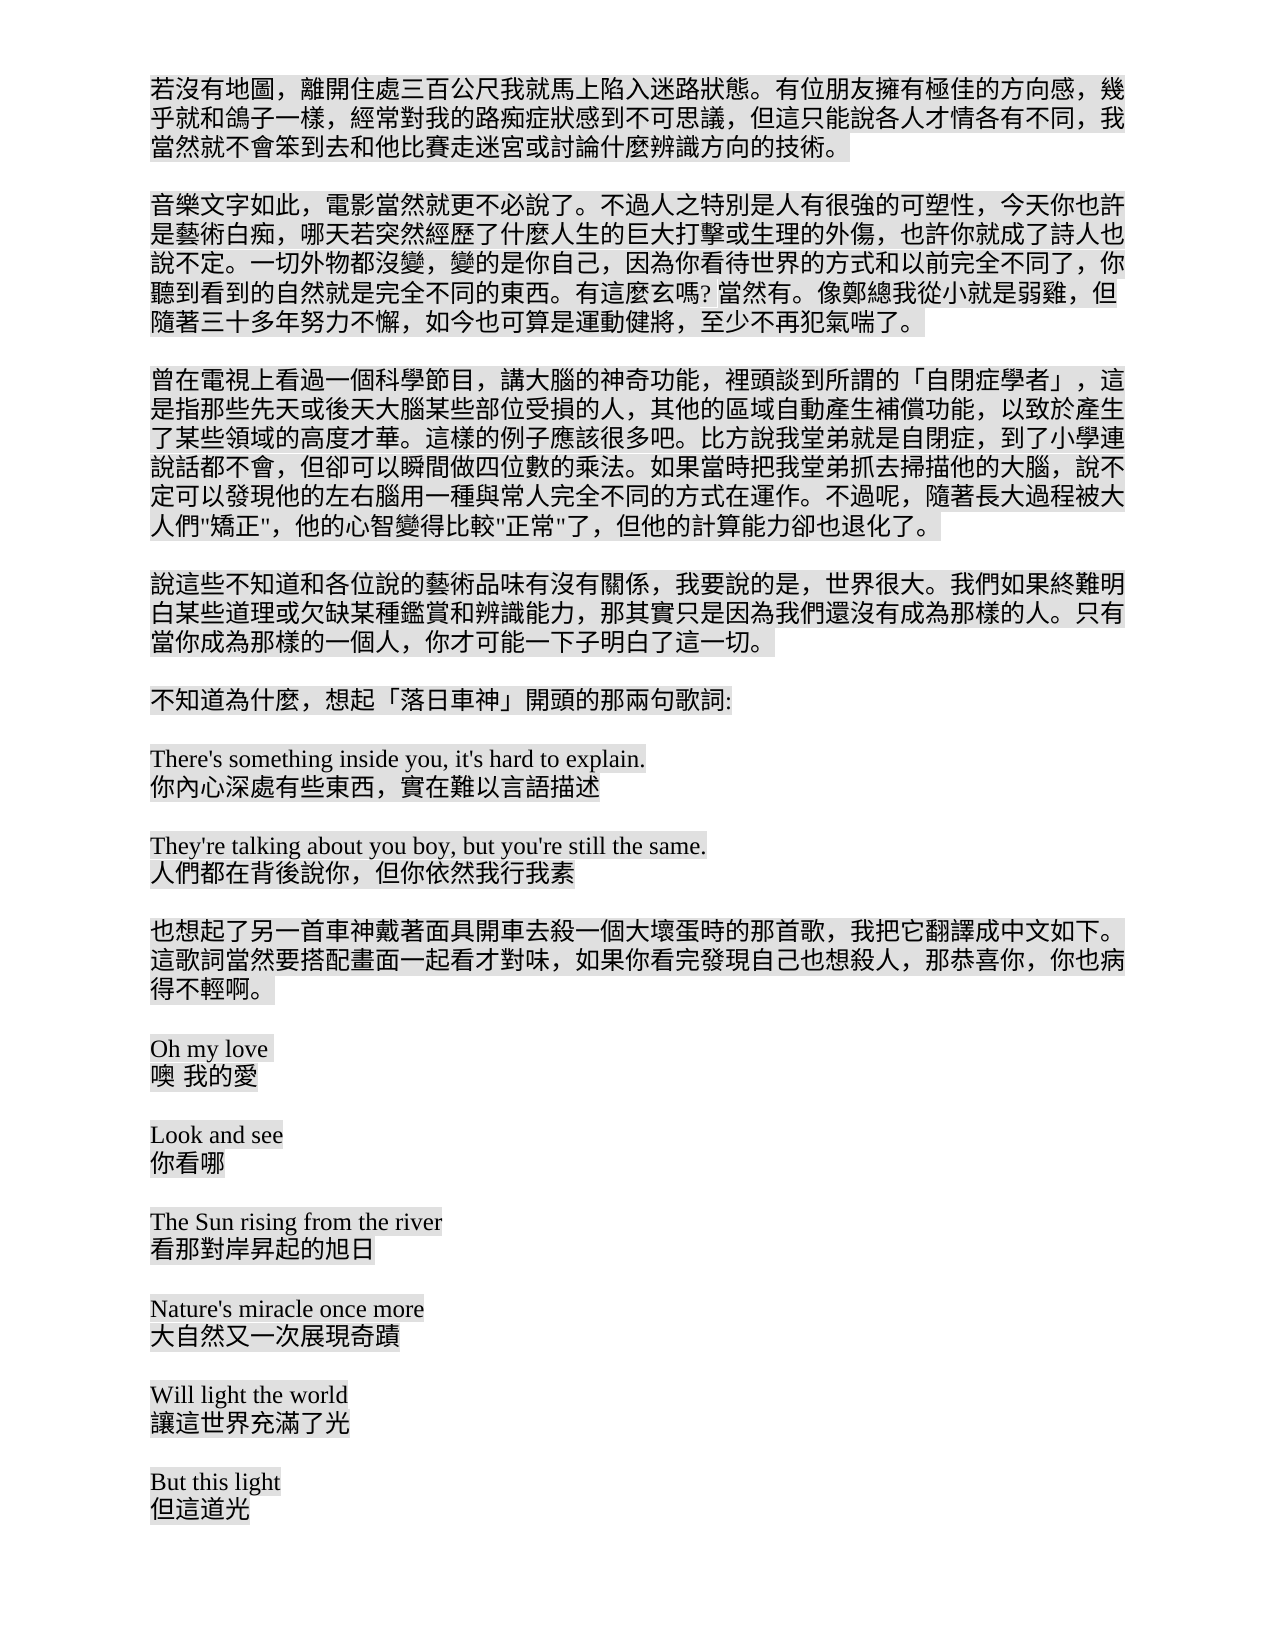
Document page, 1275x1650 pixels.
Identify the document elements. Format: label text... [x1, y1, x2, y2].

text 若沒有地圖，離開住處三百公尺我就馬上陷入迷路狀態。有位朋友擁有極佳的方向感，幾乎就和鴿子一樣，經常對我的路痴症狀感到不可思議，但這只能說各人才情各有不同，我當然就不會笨到去和他比賽走迷宮或討論什麼辨識方向的技術。 音樂文字如此，電影當然就更不必說了。不過人之特別是人有很強的可塑性，今天你也許是藝術白痴，哪天若突然經歷了什麼人生的巨大打擊或生理的外傷，也許你就成了詩人也說不定。一切外物都沒變，變的是你自己，因為你看待世界的方式和以前完全不同了，你聽到看到的自然就是完全不同的東西。有這麼玄嗎? 當然有。像鄭總我從小就是弱雞，但隨著三十多年努力不懈，如今也可算是運動健將，至少不再犯氣喘了。 曾在電視上看過一個科學節目，講大腦的神奇功能，裡頭談到所謂的「自閉症學者」，這是指那些先天或後天大腦某些部位受損的人，其他的區域自動產生補償功能，以致於產生了某些領域的高度才華。這樣的例子應該很多吧。比方說我堂弟就是自閉症，到了小學連說話都不會，但卻可以瞬間做四位數的乘法。如果當時把我堂弟抓去掃描他的大腦，說不定可以發現他的左右腦用一種與常人完全不同的方式在運作。不過呢，隨著長大過程被大人們"矯正"，他的心智變得比較"正常"了，但他的計算能力卻也退化了。 說這些不知道和各位說的藝術品味有沒有關係，我要說的是，世界很大。我們如果終難明白某些道理或欠缺某種鑑賞和辨識能力，那其實只是因為我們還沒有成為那樣的人。只有當你成為那樣的一個人，你才可能一下子明白了這一切。 不知道為什麼，想起「落日車神」開頭的那兩句歌詞: There's something inside you, it's hard to explain. 你內心深處有些東西，實在難以言語描述 They're talking about you boy, but you're still the same. 人們都在背後說你，但你依然我行我素 也想起了另一首車神戴著面具開車去殺一個大壞蛋時的那首歌，我把它翻譯成中文如下。這歌詞當然要搭配畫面一起看才對味，如果你看完發現自己也想殺人，那恭喜你，你也病得不輕啊。 Oh my love 噢 我的愛 Look and see 你看哪 The Sun rising from the river 看那對岸昇起的旭日 Nature's miracle once more 大自然又一次展現奇蹟 Will light the world 讓這世界充滿了光 But this light 但這道光 [150, 75, 1125, 1554]
